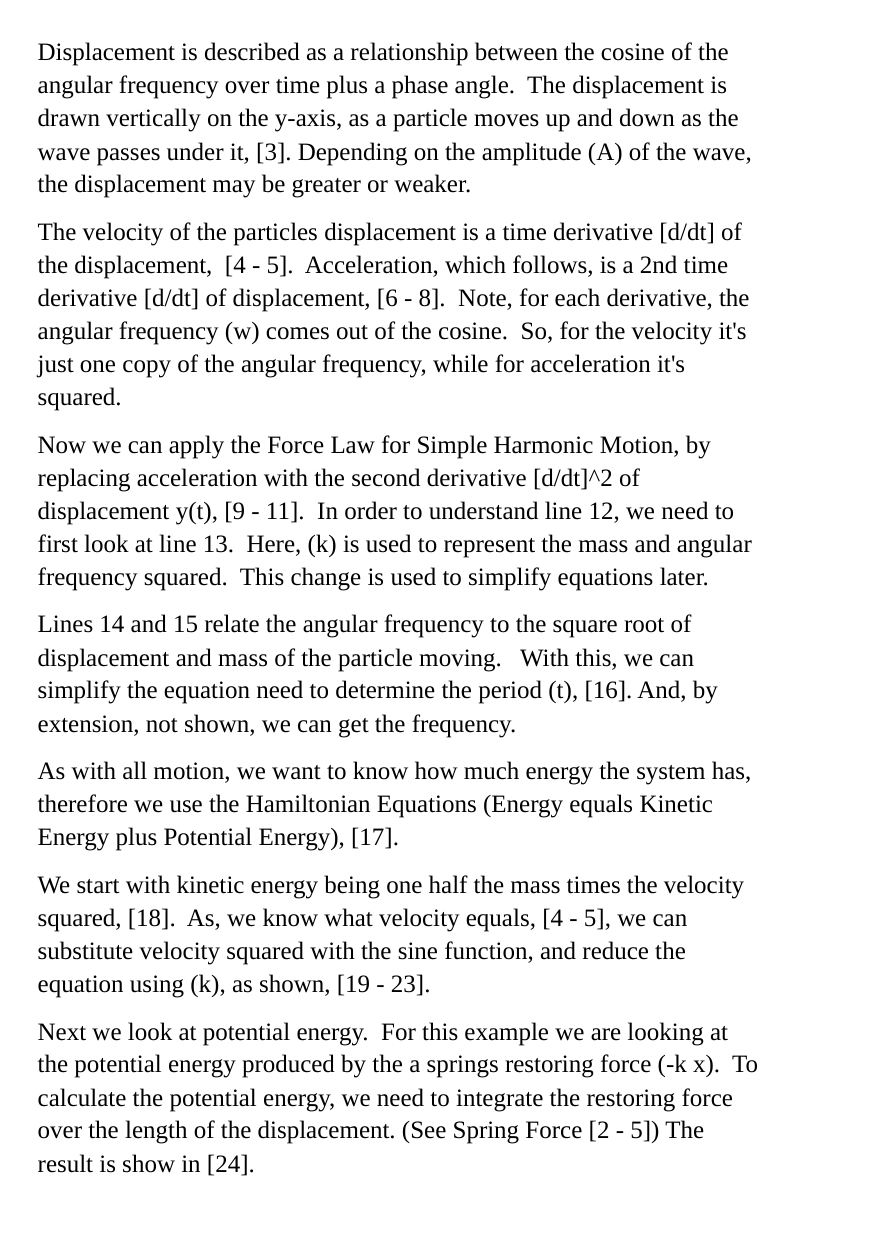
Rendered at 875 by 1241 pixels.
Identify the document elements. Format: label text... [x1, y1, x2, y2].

text Next we look at potential energy. For this example we are looking at the potential energy produced by the a springs restoring force (-k x). To calculate the potential energy, we need to integrate the restoring force over the length of the displacement. (See Spring Force [2 - 5]) The result is show in [24]. [37, 1017, 762, 1177]
text Now we can apply the Force Law for Simple Harmonic Motion, by replacing acceleration with the second derivative [d/dt]^2 of displacement y(t), [9 - 11]. In order to understand line 12, we need to first look at line 13. Here, (k) is used to represent the mass and angular frequency squared. This change is used to simplify equations later. [37, 430, 762, 591]
text We start with kinetic energy being one half the mass times the velocity squared, [18]. As, we know what velocity equals, [4 - 5], we can substitute velocity squared with the sine function, and reduce the equation using (k), as shown, [19 - 23]. [37, 870, 762, 998]
text Displacement is described as a relationship between the cosine of the angular frequency over time plus a phase angle. The displacement is drawn vertically on the y-axis, as a particle moves up and down as the wave passes under it, [3]. Depending on the amplitude (A) of the wave, the displacement may be greater or weaker. [37, 37, 762, 198]
text The velocity of the particles displacement is a time derivative [d/dt] of the displacement, [4 - 5]. Acceleration, which follows, is a 2nd time derivative [d/dt] of displacement, [6 - 8]. Note, for each derivative, the angular frequency (w) comes out of the cosine. So, for the velocity it's just one copy of the angular frequency, while for acceleration it's squared. [37, 217, 762, 411]
text As with all motion, we want to know how much energy the system has, therefore we use the Hamiltonian Equations (Energy equals Kinetic Energy plus Potential Energy), [17]. [37, 756, 762, 851]
text Lines 14 and 15 relate the angular frequency to the square root of displacement and mass of the particle moving. With this, we can simplify the equation need to determine the period (t), [16]. And, by extension, not shown, we can get the frequency. [37, 609, 762, 737]
